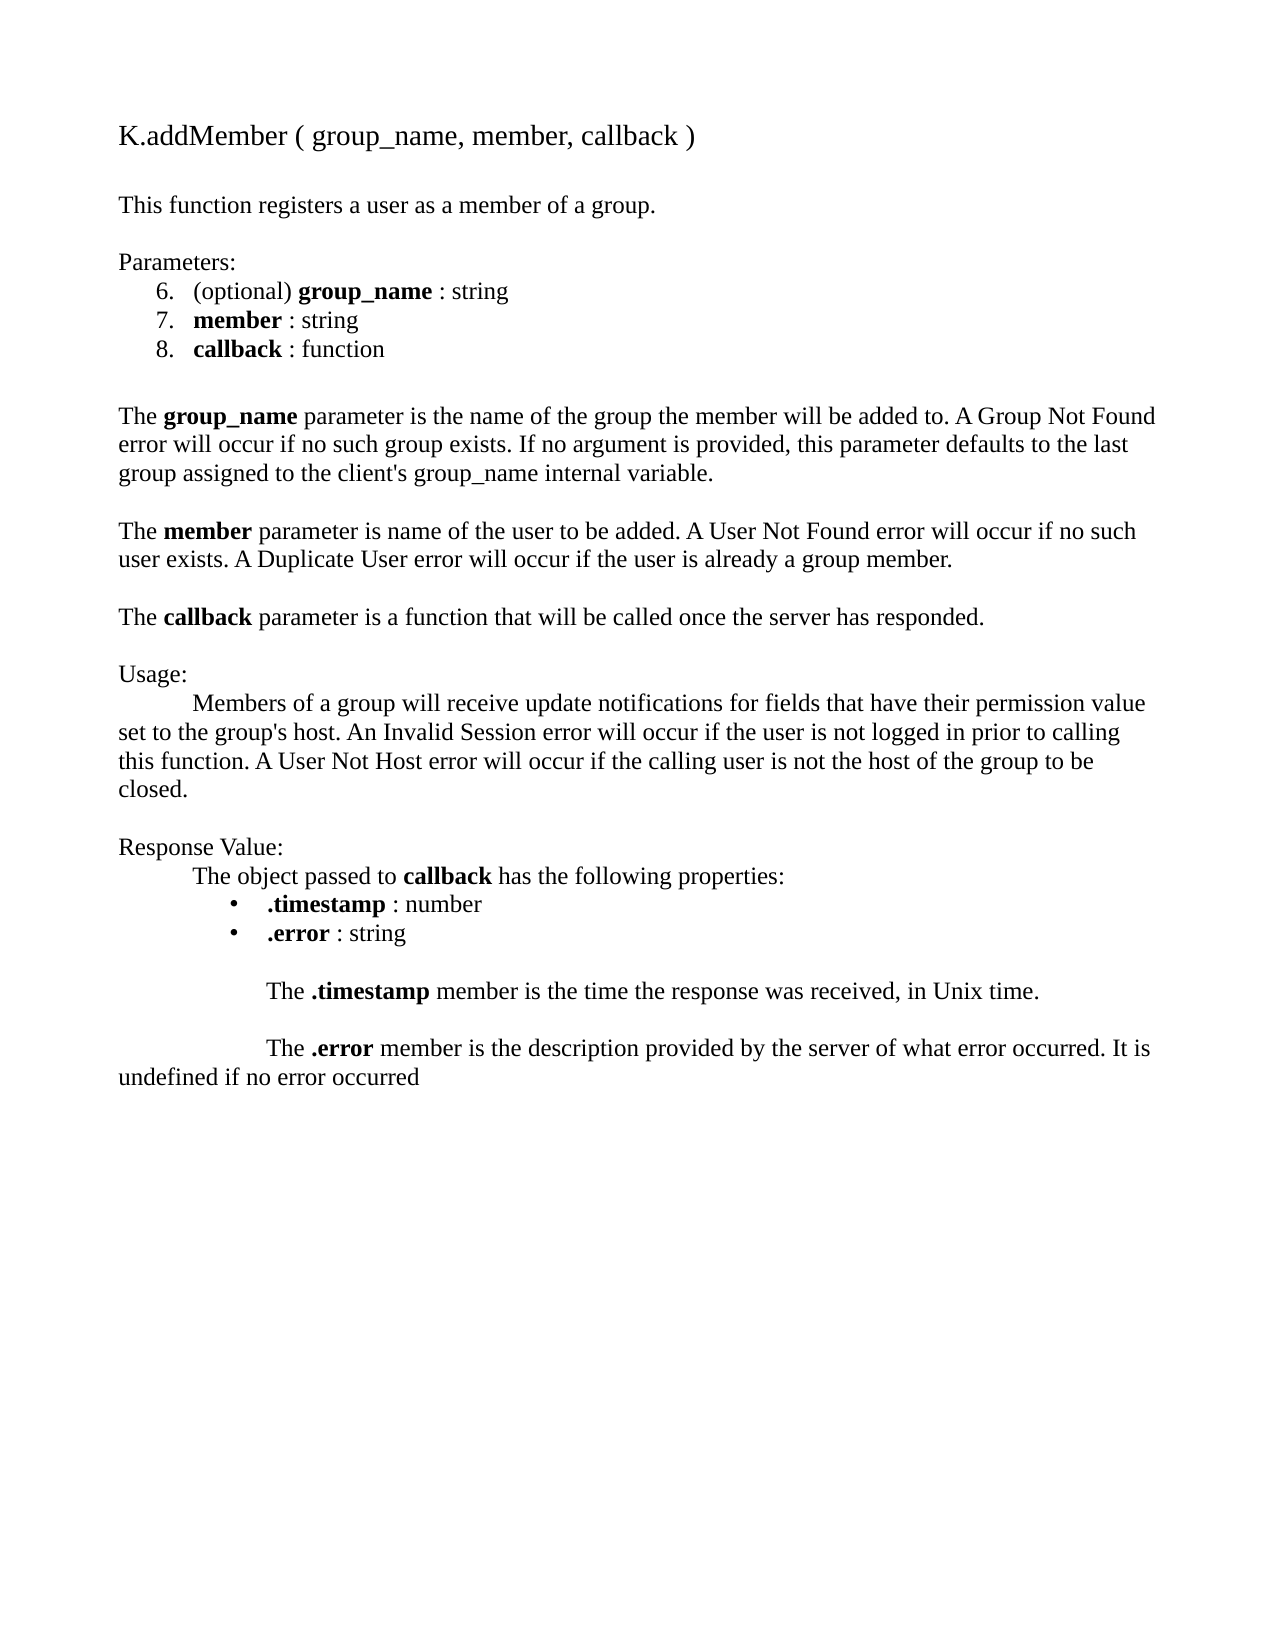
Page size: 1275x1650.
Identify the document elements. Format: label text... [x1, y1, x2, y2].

list .timestamp : number [229, 889, 1157, 918]
list callback : function [156, 334, 1157, 362]
text The member parameter is name of the user to be added. A User Not Found error will occur if no such user exists. A Duplicate User error will occur if the user is already a group member. [118, 516, 1157, 573]
text K.addMember ( group_name, member, callback ) [118, 118, 1157, 152]
text The .error member is the description provided by the server of what error occurred. It is undefined if no error occurred [118, 1033, 1157, 1091]
list (optional) group_name : string [156, 276, 1157, 305]
text Members of a group will receive update notifications for fields that have their permission value set to the group's host. An Invalid Session error will occur if the user is not logged in prior to calling this function. A User Not Host error will occur if the calling user is not the host of the group to be closed. [118, 688, 1157, 803]
text The object passed to callback has the following properties: [118, 861, 1157, 889]
list member : string [156, 305, 1157, 334]
text Parameters: [118, 247, 1157, 276]
list .error : string [229, 918, 1157, 947]
text Usage: [118, 659, 1157, 688]
text The .timestamp member is the time the response was received, in Unix time. [118, 976, 1157, 1004]
text The group_name parameter is the name of the group the member will be added to. A Group Not Found error will occur if no such group exists. If no argument is provided, this parameter defaults to the last group assigned to the client's group_name internal variable. [118, 401, 1157, 487]
text The callback parameter is a function that will be called once the server has responded. [118, 602, 1157, 631]
text This function registers a user as a member of a group. [118, 190, 1157, 219]
text Response Value: [118, 832, 1157, 861]
